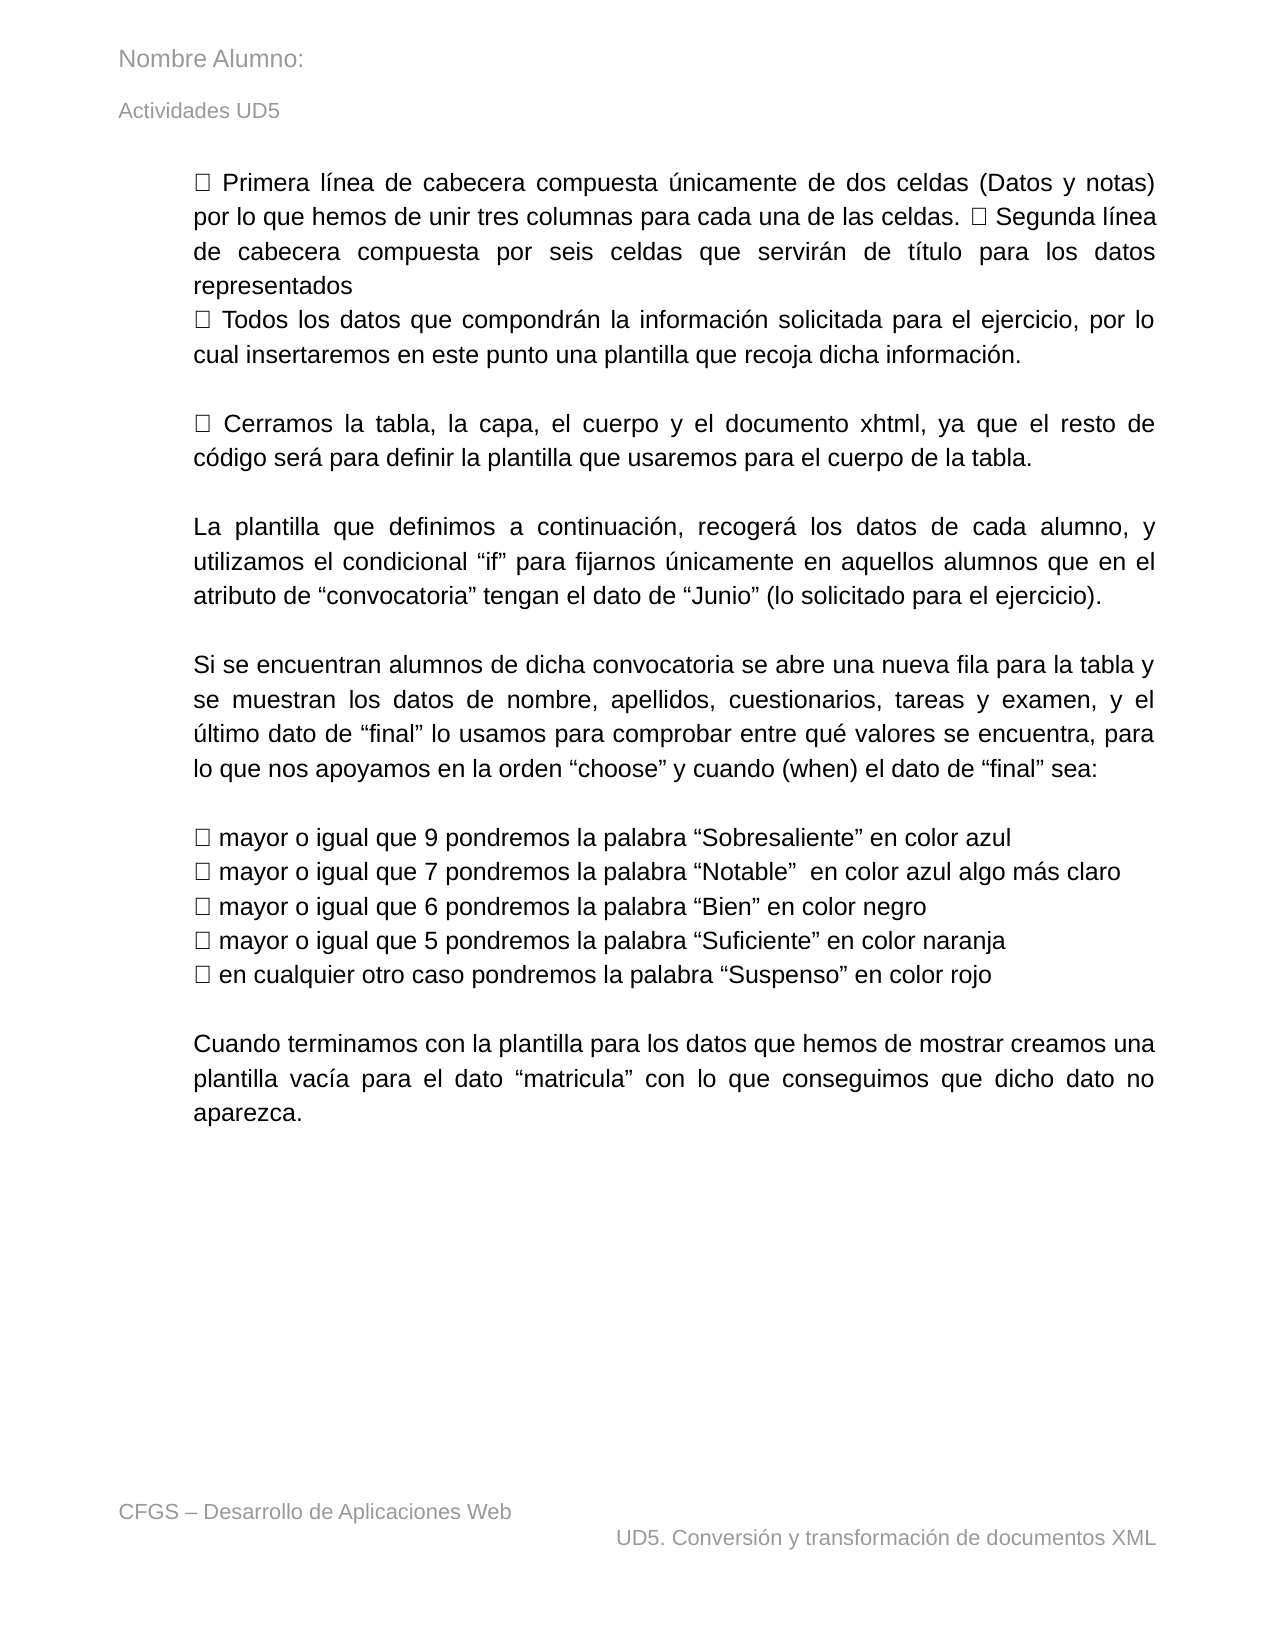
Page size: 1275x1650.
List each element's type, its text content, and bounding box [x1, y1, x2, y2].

subtitle  mayor o igual que 9 pondremos la palabra “Sobresaliente” en color azul [193, 823, 1157, 851]
subtitle Cuando terminamos con la plantilla para los datos que hemos de mostrar creamos una plantilla vacía para el dato “matricula” con lo que conseguimos que dicho dato no aparezca. [193, 1029, 1157, 1127]
subtitle  en cualquier otro caso pondremos la palabra “Suspenso” en color rojo [193, 961, 1157, 989]
subtitle  Primera línea de cabecera compuesta únicamente de dos celdas (Datos y notas) por lo que hemos de unir tres columnas para cada una de las celdas.  Segunda línea de cabecera compuesta por seis celdas que servirán de título para los datos representados [193, 167, 1157, 300]
subtitle  mayor o igual que 7 pondremos la palabra “Notable” en color azul algo más claro [193, 857, 1157, 886]
subtitle  mayor o igual que 6 pondremos la palabra “Bien” en color negro [193, 892, 1157, 920]
subtitle  Todos los datos que compondrán la información solicitada para el ejercicio, por lo cual insertaremos en este punto una plantilla que recoja dicha información. [193, 305, 1157, 369]
subtitle Si se encuentran alumnos de dicha convocatoria se abre una nueva fila para la tabla y se muestran los datos de nombre, apellidos, cuestionarios, tareas y examen, y el último dato de “final” lo usamos para comprobar entre qué valores se encuentra, para lo que nos apoyamos en la orden “choose” y cuando (when) el dato de “final” sea: [193, 650, 1157, 782]
subtitle  mayor o igual que 5 pondremos la palabra “Suficiente” en color naranja [193, 926, 1157, 955]
subtitle  Cerramos la tabla, la capa, el cuerpo y el documento xhtml, ya que el resto de código será para definir la plantilla que usaremos para el cuerpo de la tabla. [193, 409, 1157, 472]
subtitle La plantilla que definimos a continuación, recogerá los datos de cada alumno, y utilizamos el condicional “if” para fijarnos únicamente en aquellos alumnos que en el atributo de “convocatoria” tengan el dato de “Junio” (lo solicitado para el ejercicio). [193, 512, 1157, 610]
